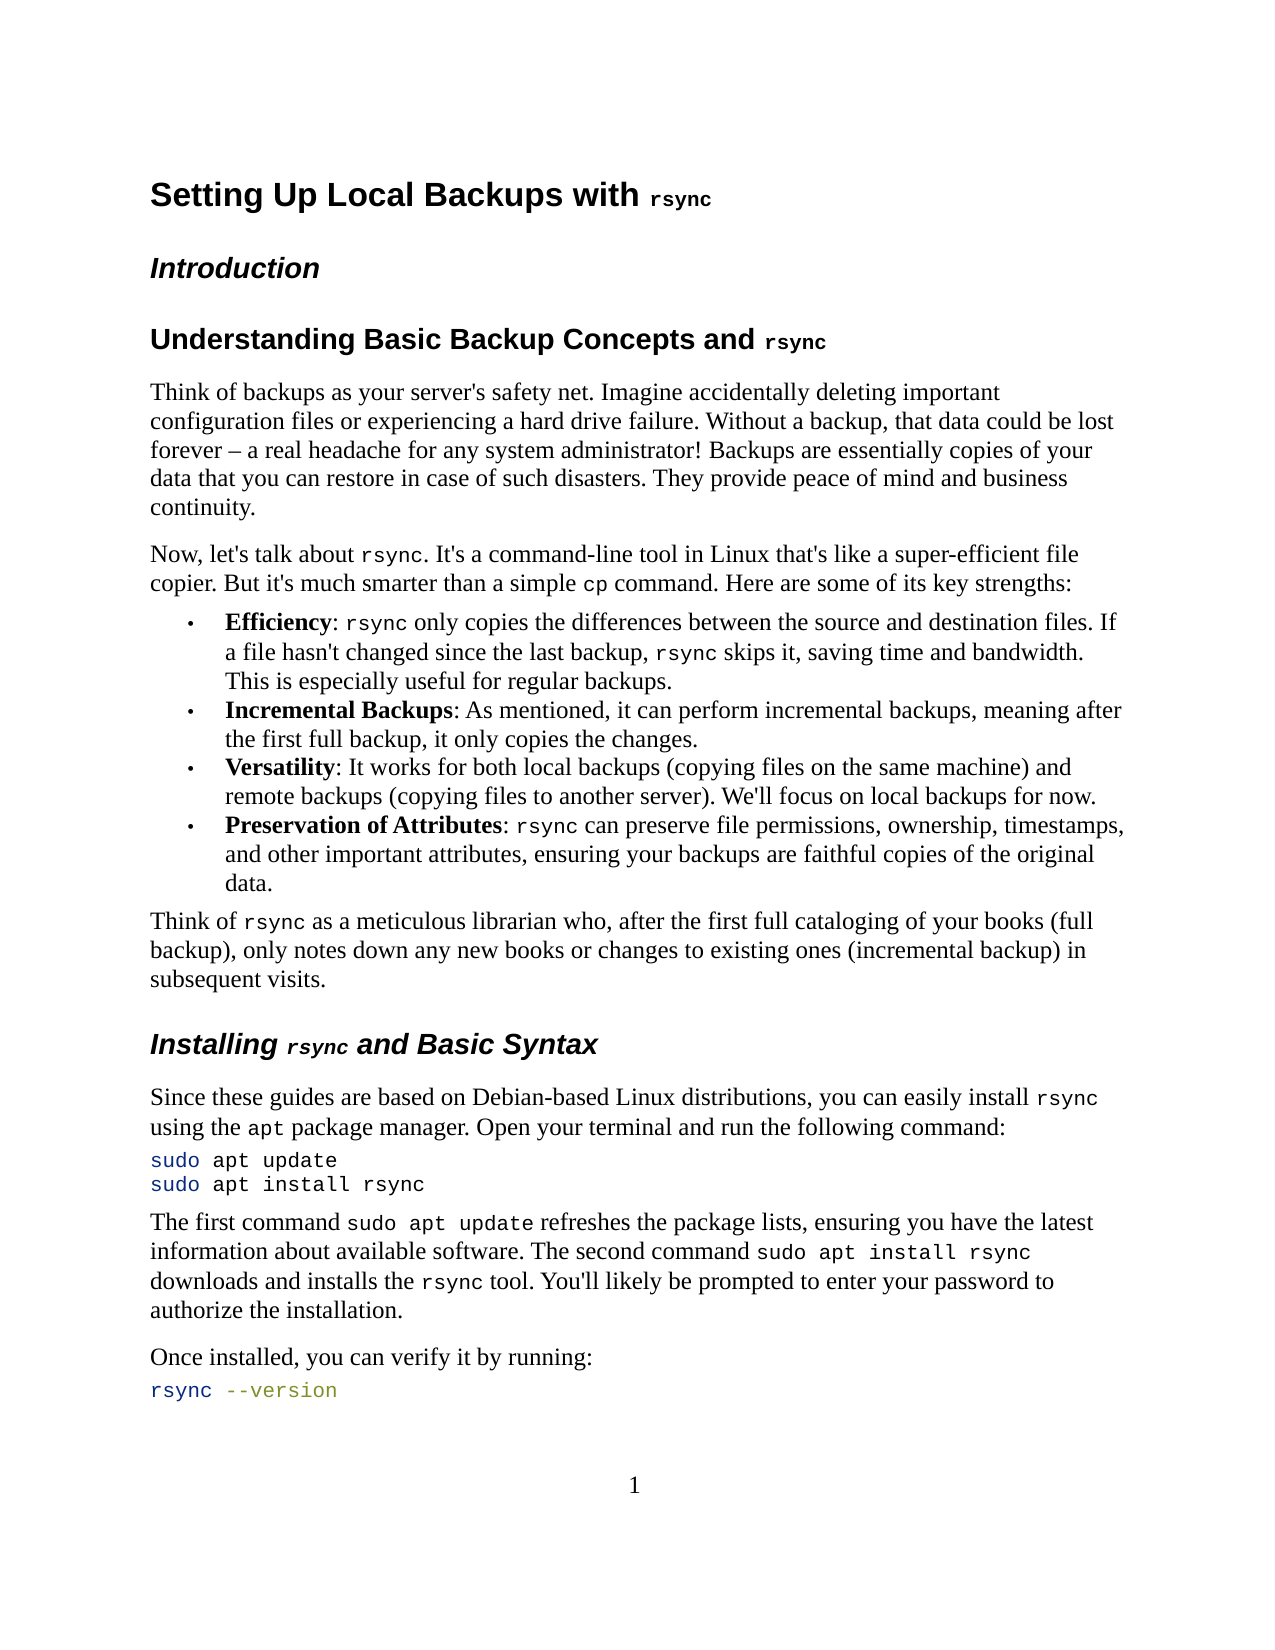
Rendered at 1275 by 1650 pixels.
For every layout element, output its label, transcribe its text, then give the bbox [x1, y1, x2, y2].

list Incremental Backups: As mentioned, it can perform incremental backups, meaning after the first full backup, it only copies the changes. [187, 695, 1125, 752]
subtitle Setting Up Local Backups with rsync [150, 175, 1125, 214]
list Preservation of Attributes: rsync can preserve file permissions, ownership, timestamps, and other important attributes, ensuring your backups are faithful copies of the original data. [187, 810, 1125, 897]
text Since these guides are based on Debian-based Linux distributions, you can easily install rsync using the apt package manager. Open your terminal and run the following command: [150, 1082, 1125, 1141]
text sudo apt update [150, 1150, 1125, 1174]
text Once installed, you can verify it by running: [150, 1342, 1125, 1371]
text Think of rsync as a meticulous librarian who, after the first full cataloging of your books (full backup), only notes down any new books or changes to existing ones (incremental backup) in subsequent visits. [150, 906, 1125, 993]
list Versatility: It works for both local backups (copying files on the same machine) and remote backups (copying files to another server). We'll focus on local backups for now. [187, 752, 1125, 810]
text Now, let's talk about rsync. It's a command-line tool in Linux that's like a super-efficient file copier. But it's much smarter than a simple cp command. Here are some of its key strengths: [150, 539, 1125, 598]
subtitle Installing rsync and Basic Syntax [150, 1027, 1125, 1061]
subtitle Understanding Basic Backup Concepts and rsync [150, 322, 1125, 356]
text sudo apt install rsync [150, 1174, 1125, 1198]
list Efficiency: rsync only copies the differences between the source and destination files. If a file hasn't changed since the last backup, rsync skips it, saving time and bandwidth. This is especially useful for regular backups. [187, 607, 1125, 695]
text The first command sudo apt update refreshes the package lists, ensuring you have the latest information about available software. The second command sudo apt install rsync downloads and installs the rsync tool. You'll likely be prompted to enter your password to authorize the installation. [150, 1207, 1125, 1324]
text Think of backups as your server's safety net. Imagine accidentally deleting important configuration files or experiencing a hard drive failure. Without a backup, that data could be lost forever – a real headache for any system administrator! Backups are essentially copies of your data that you can restore in case of such disasters. They provide peace of mind and business continuity. [150, 377, 1125, 521]
text rsync --version [150, 1380, 1125, 1403]
subtitle Introduction [150, 251, 1125, 285]
